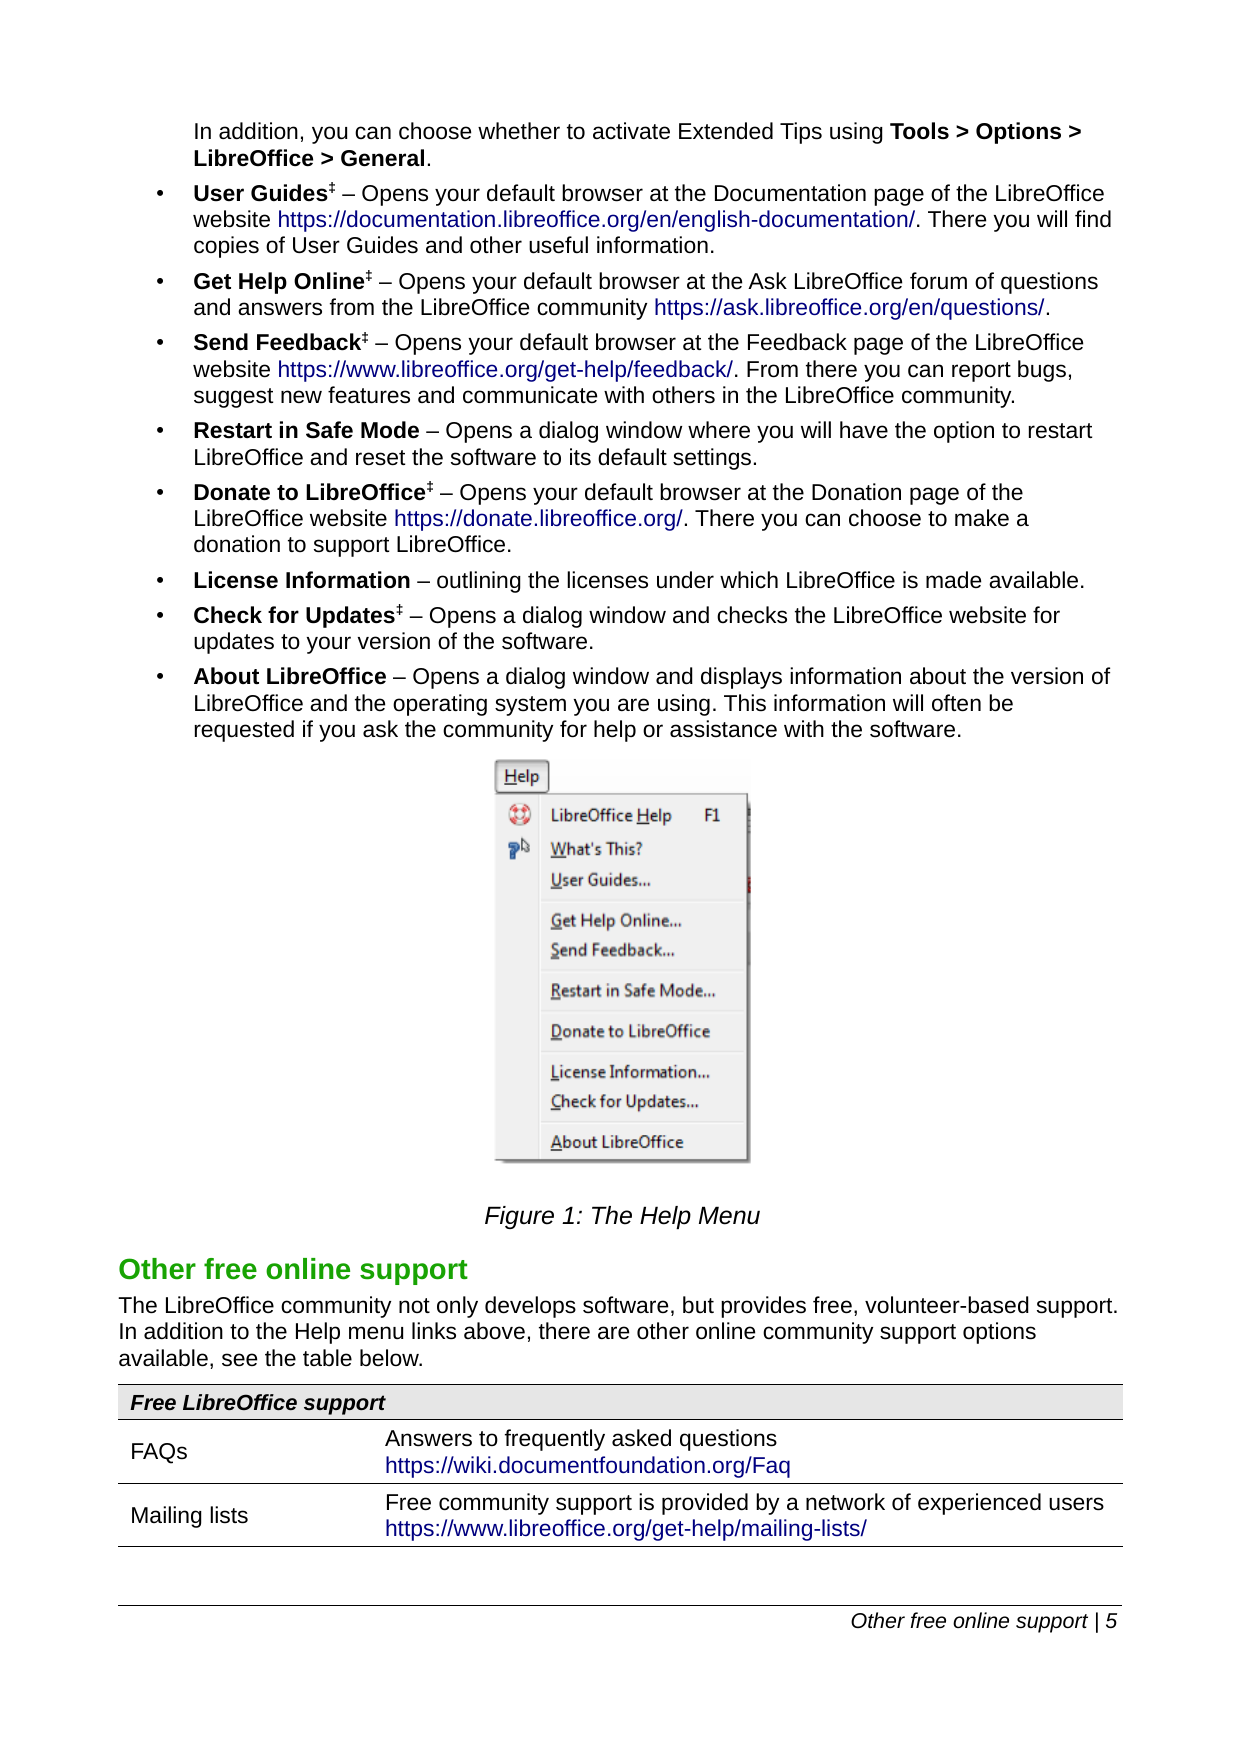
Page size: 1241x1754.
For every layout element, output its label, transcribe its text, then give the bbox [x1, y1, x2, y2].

picture [489, 754, 758, 1172]
list Send Feedback‡ – Opens your default browser at the Feedback page of the LibreOffice website https://www.libreoffice.org/get-help/feedback/. From there you can report bugs, suggest new features and communicate with others in the LibreOffice community. [156, 329, 1122, 408]
list Check for Updates‡ – Opens a dialog window and checks the LibreOffice website for updates to your version of the software. [156, 602, 1122, 654]
table_cell Mailing lists [118, 1484, 373, 1546]
list In addition, you can choose whether to activate Extended Tips using Tools > Options > LibreOffice > General. [156, 118, 1122, 171]
list Get Help Online‡ – Opens your default browser at the Ask LibreOffice forum of questions and answers from the LibreOffice community https://ask.libreoffice.org/en/questions/. [156, 268, 1122, 320]
table_cell Free community support is provided by a network of experienced users https://www.libreoffice.org/get-help/mailing-lists/ [373, 1484, 1123, 1546]
list User Guides‡ – Opens your default browser at the Documentation page of the LibreOffice website https://documentation.libreoffice.org/en/english-documentation/. There you will find copies of User Guides and other useful information. [156, 180, 1122, 259]
table_header Free LibreOffice support [118, 1385, 1123, 1419]
list License Information – outlining the licenses under which LibreOffice is made available. [156, 567, 1122, 593]
table_cell FAQs [118, 1420, 373, 1482]
subtitle Other free online support [118, 1252, 1122, 1286]
text The LibreOffice community not only develops software, but provides free, volunteer-based support. In addition to the Help menu links above, there are other online community support options available, see the table below. [118, 1292, 1122, 1371]
text Figure 1: The Help Menu [474, 754, 773, 1229]
list Restart in Safe Mode – Opens a dialog window where you will have the option to restart LibreOffice and reset the software to its default settings. [156, 417, 1122, 470]
table_cell Answers to frequently asked questions https://wiki.documentfoundation.org/Faq [373, 1420, 1123, 1482]
list About LibreOffice – Opens a dialog window and displays information about the version of LibreOffice and the operating system you are using. This information will often be requested if you ask the community for help or assistance with the software. [156, 663, 1122, 742]
list Donate to LibreOffice‡ – Opens your default browser at the Donation page of the LibreOffice website https://donate.libreoffice.org/. There you can choose to make a donation to support LibreOffice. [156, 479, 1122, 558]
